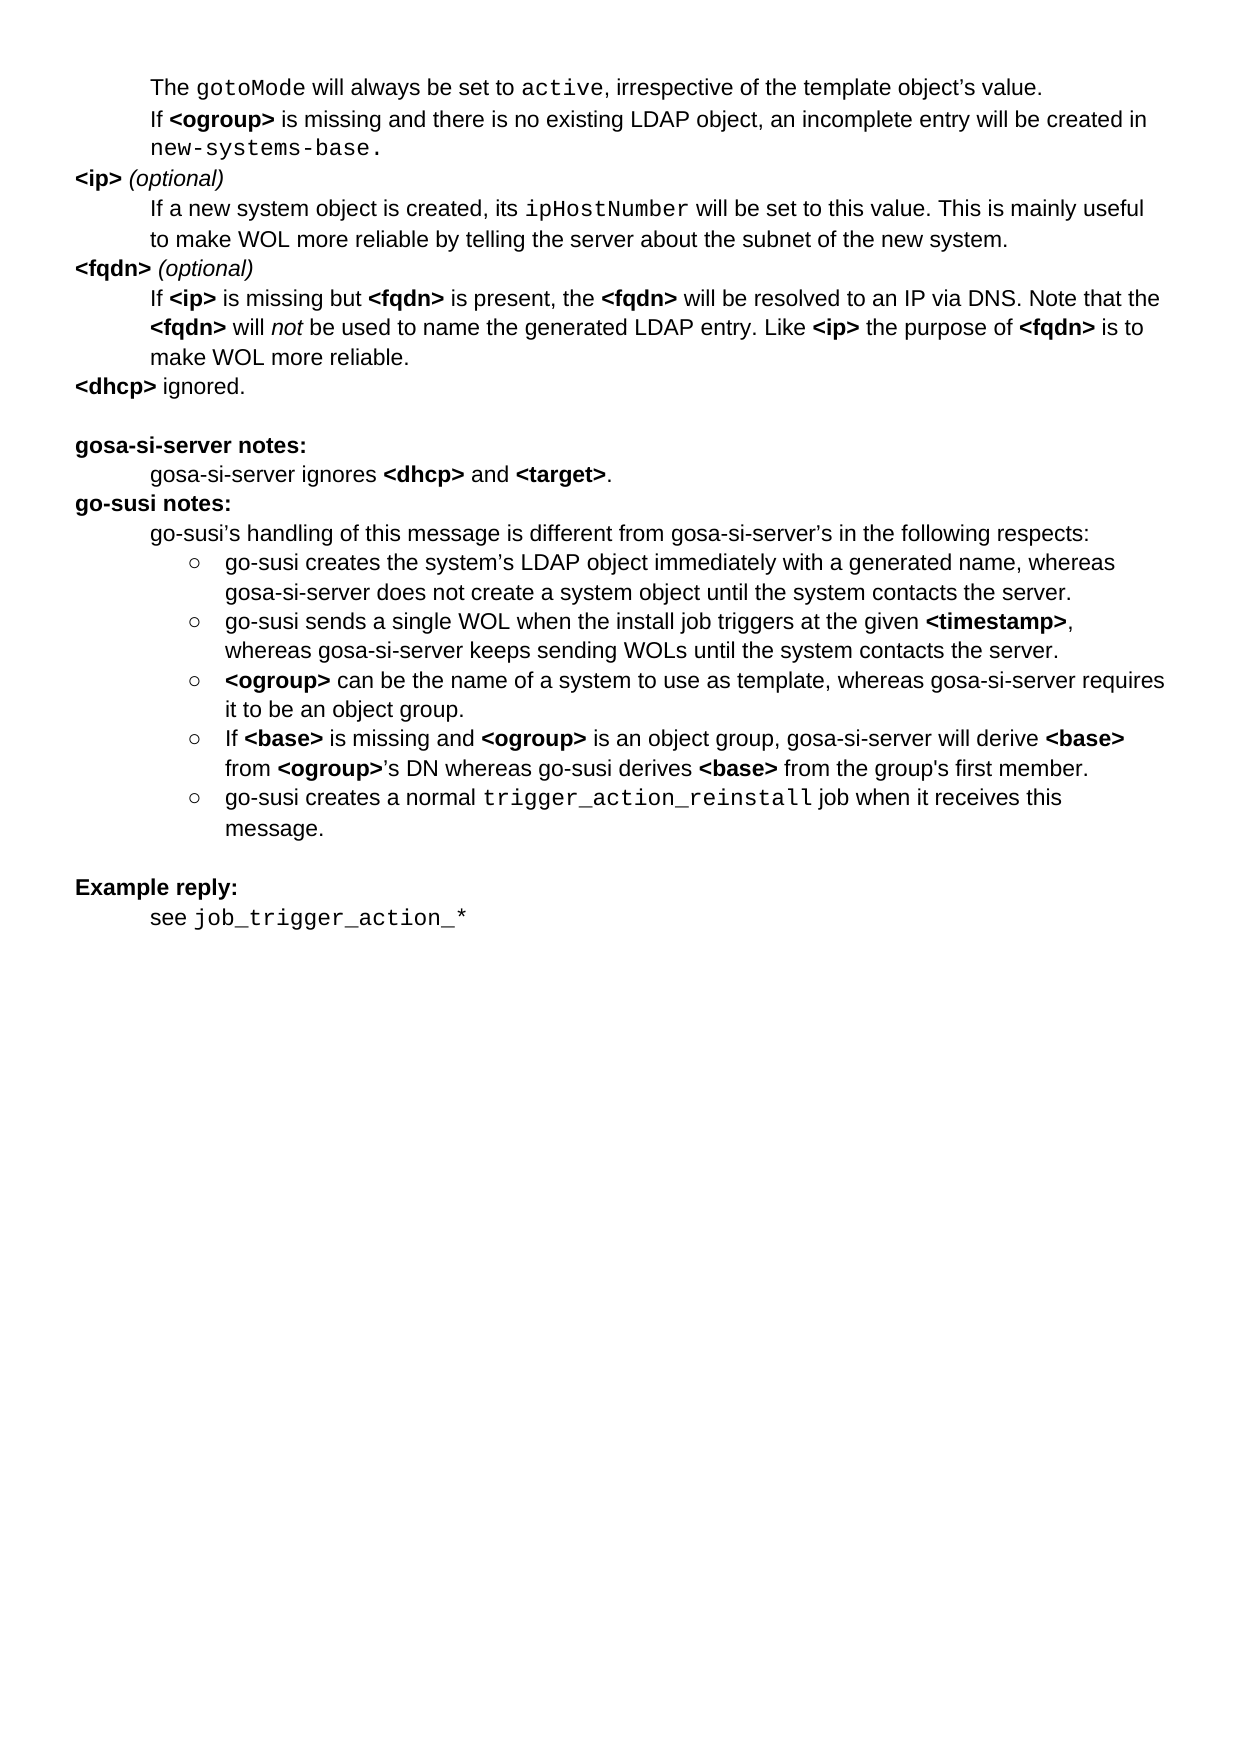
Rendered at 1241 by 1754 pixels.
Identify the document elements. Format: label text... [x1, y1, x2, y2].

text go-susi notes: [75, 491, 1165, 517]
text <dhcp> ignored. [75, 373, 1165, 399]
text gosa-si-server notes: [75, 432, 1165, 458]
text If <ip> is missing but <fqdn> is present, the <fqdn> will be resolved to an IP via DNS. Note that the <fqdn> will not be used to name the generated LDAP entry. Like <ip> the purpose of <fqdn> is to make WOL more reliable. [150, 285, 1165, 370]
text <fqdn> (optional) [75, 256, 1165, 282]
list go-susi creates a normal trigger_action_reinstall job when it receives this message. [187, 785, 1165, 842]
text Example reply: [75, 875, 1165, 901]
list If <base> is missing and <ogroup> is an object group, gosa-si-server will derive <base> from <ogroup>’s DN whereas go-susi derives <base> from the group's first member. [187, 726, 1165, 781]
text The gotoMode will always be set to active, irrespective of the template object’s value. [150, 75, 1165, 103]
text see job_trigger_action_* [150, 904, 1165, 932]
list go-susi creates the system’s LDAP object immediately with a generated name, whereas gosa-si-server does not create a system object until the system contacts the server. [187, 550, 1165, 605]
list go-susi sends a single WOL when the install job triggers at the given <timestamp>, whereas gosa-si-server keeps sending WOLs until the system contacts the server. [187, 608, 1165, 663]
text gosa-si-server ignores <dhcp> and <target>. [150, 462, 1165, 487]
text If a new system object is created, its ipHostNumber will be set to this value. This is mainly useful to make WOL more reliable by telling the server about the subnet of the new system. [150, 195, 1165, 252]
text <ip> (optional) [75, 166, 1165, 192]
list <ogroup> can be the name of a system to use as template, whereas gosa-si-server requires it to be an object group. [187, 667, 1165, 722]
text go-susi’s handling of this message is different from gosa-si-server’s in the following respects: [150, 520, 1165, 546]
text If <ogroup> is missing and there is no existing LDAP object, an incomplete entry will be created in new-systems-base. [150, 107, 1165, 162]
